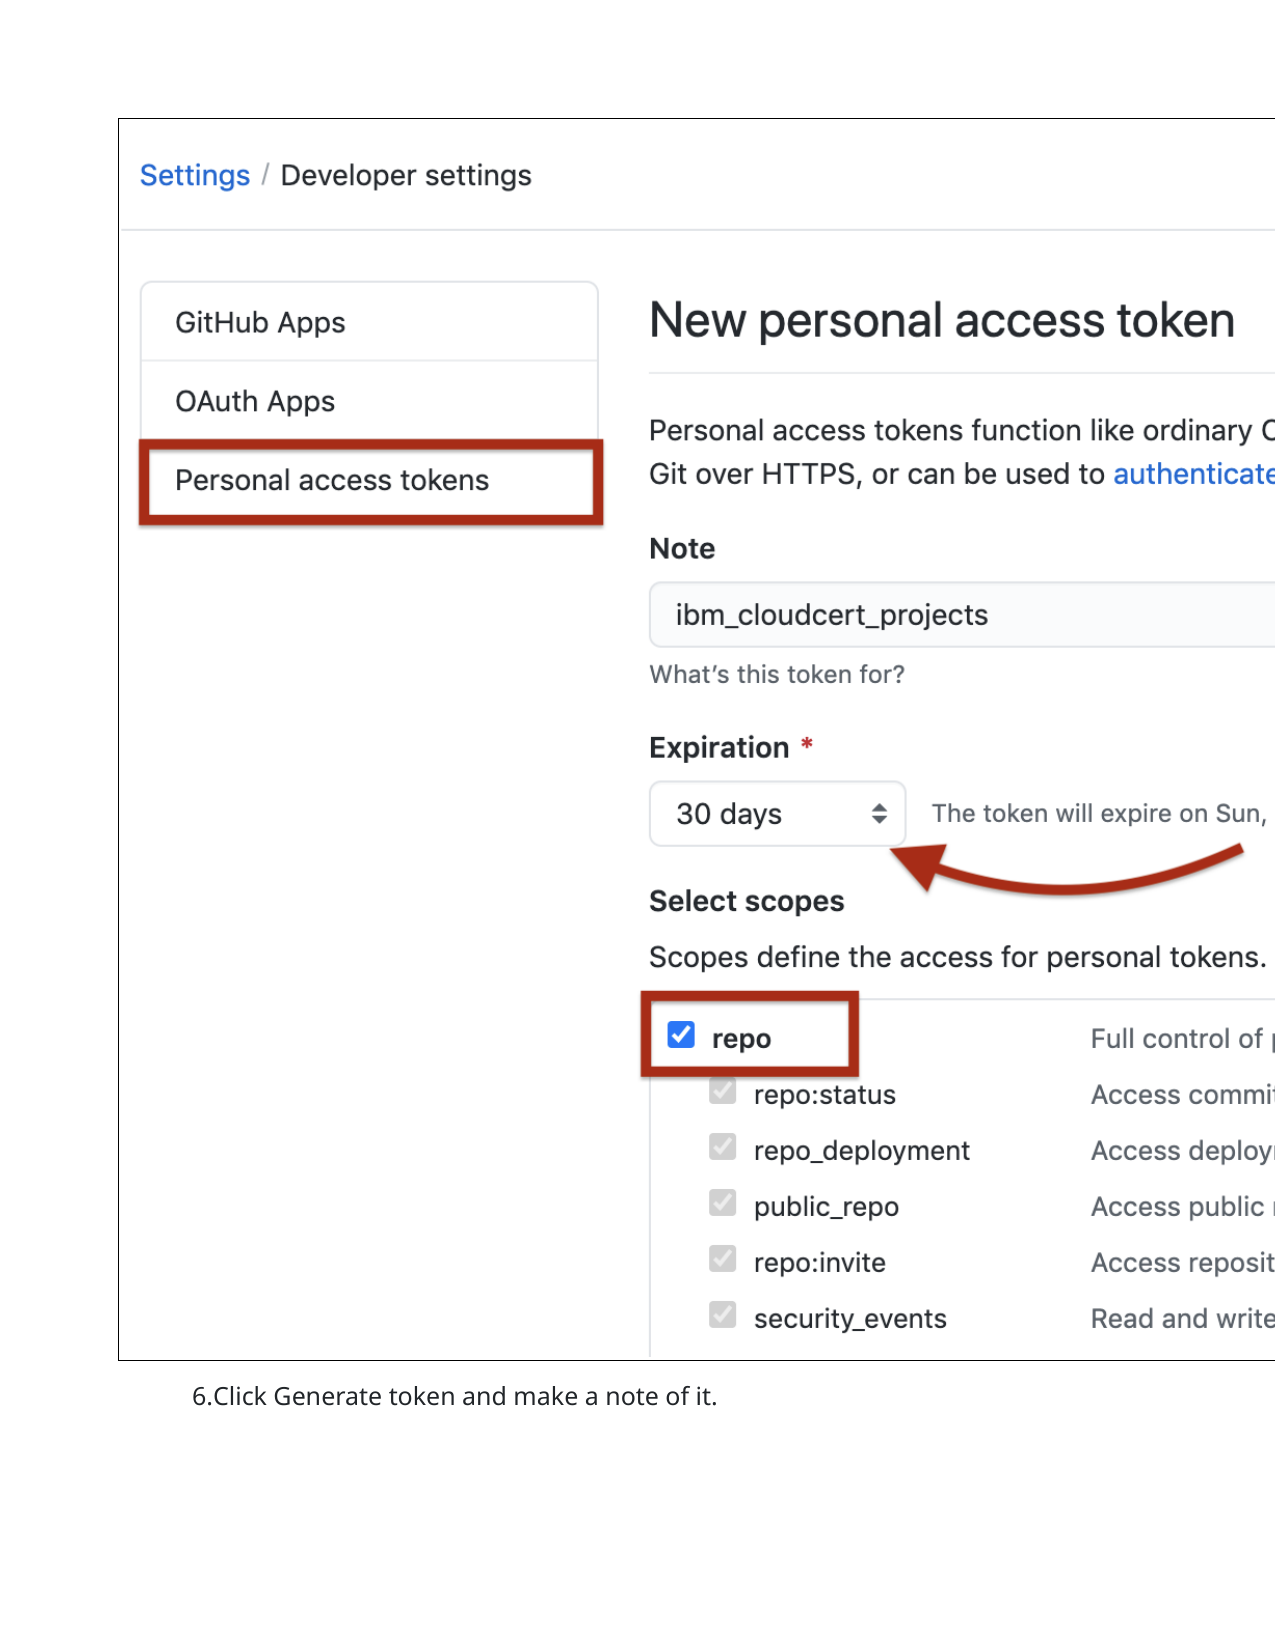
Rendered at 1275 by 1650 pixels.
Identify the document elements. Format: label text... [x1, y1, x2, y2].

picture [121, 121, 1275, 1357]
list Click Generate token and make a note of it. [118, 1379, 1157, 1413]
